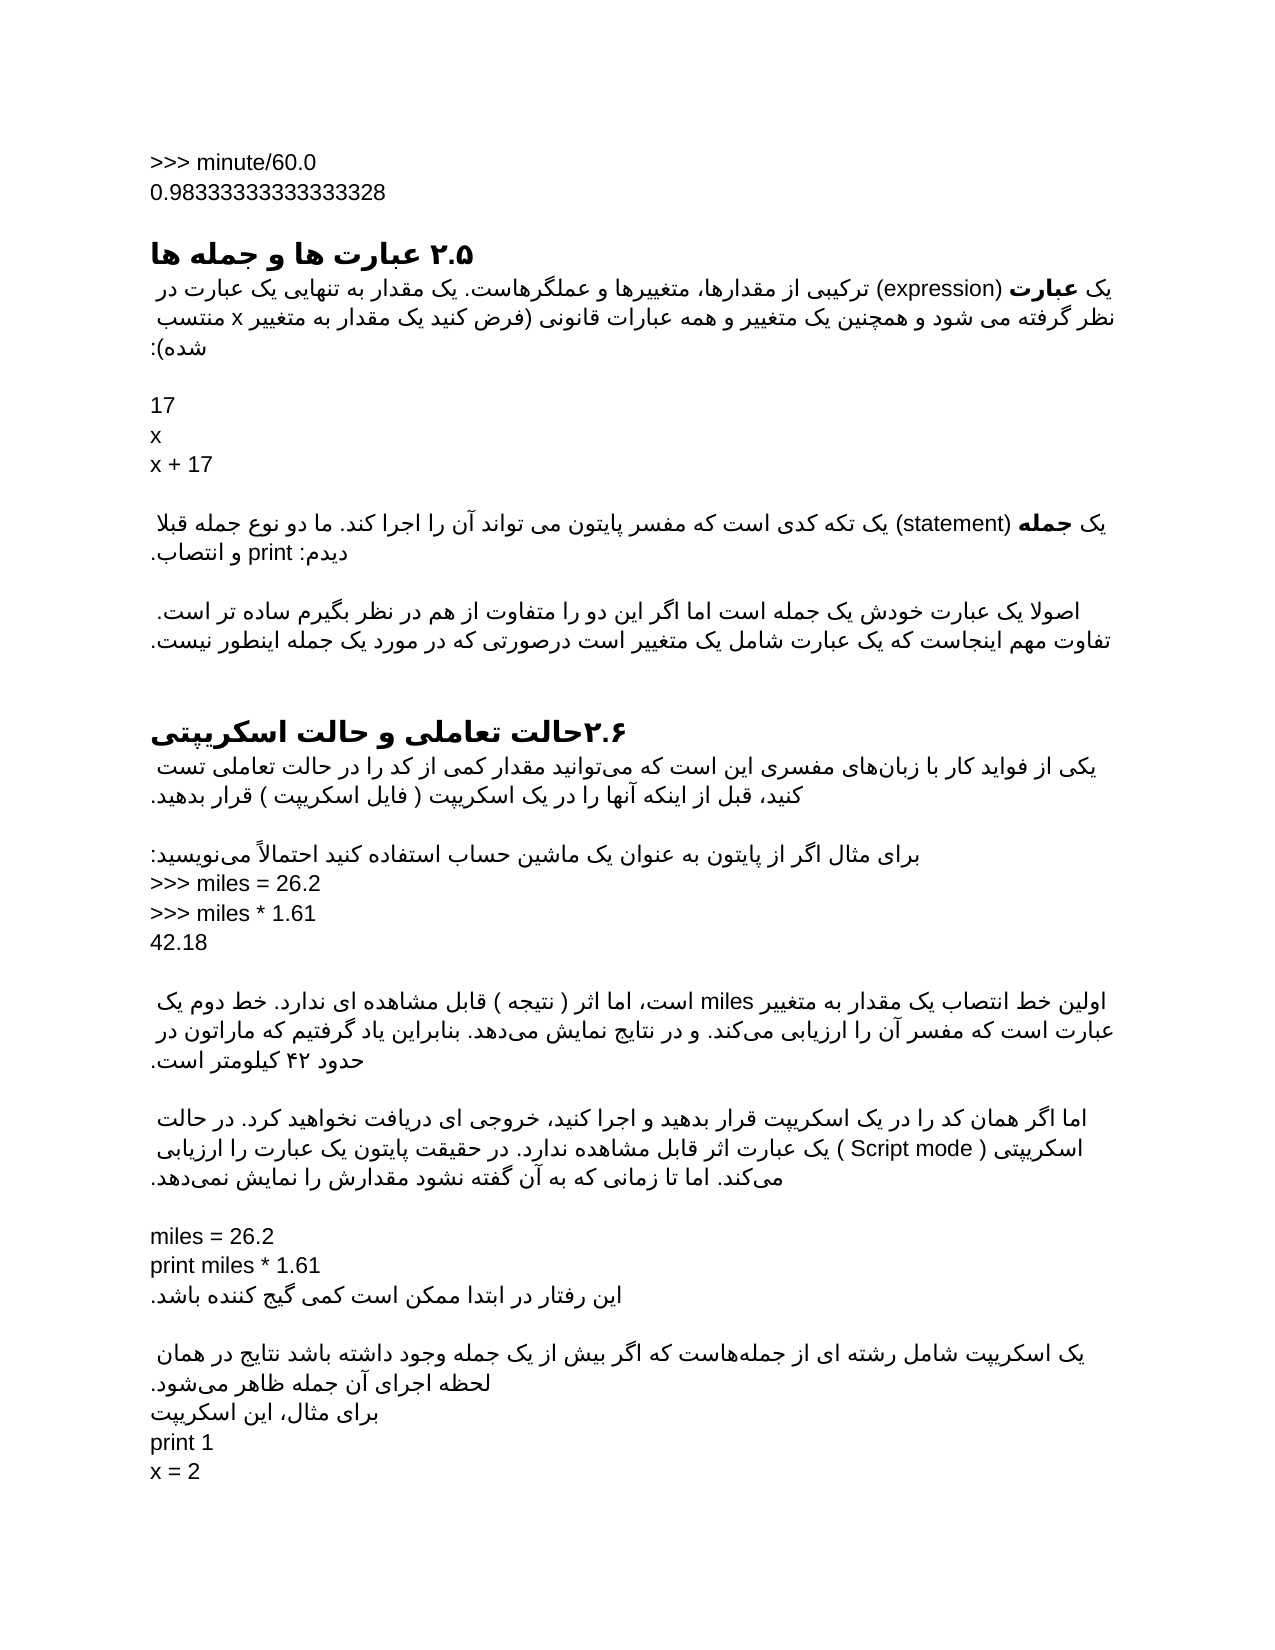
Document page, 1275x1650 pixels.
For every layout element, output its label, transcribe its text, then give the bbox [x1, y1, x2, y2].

text برای مثال، این اسکریپت [150, 1400, 1125, 1425]
text x + 17 [150, 452, 1125, 477]
text یک اسکریپت شامل رشته ای از جمله‌هاست که اگر بیش از یک جمله وجود داشته باشد نتایج در همان لحظه اجرای آن جمله ظاهر می‌شود. [150, 1341, 1125, 1396]
text اصولا یک عبارت خودش یک جمله است اما اگر این دو را متفاوت از هم در نظر بگیرم ساده تر است. تفاوت مهم اینجاست که یک عبارت شامل یک متغییر است درصورتی که در مورد یک جمله اینطور نیست. [150, 599, 1125, 654]
text یکی از فواید کار با زبان‌های مفسری این است که می‌توانید مقدار کمی از کد را در حالت تعاملی تست کنید، قبل از اینکه آنها را در یک اسکریپت ( فایل اسکریپت ) قرار بدهید. [150, 753, 1125, 808]
text 42.18 [150, 930, 1125, 955]
text x = 2 [150, 1458, 1125, 1484]
text یک عبارت (expression) ترکیبی از مقدارها، متغییرها و عملگرهاست. یک مقدار به تنهایی یک عبارت در نظر گرفته می شود و همچنین یک متغییر و همه عبارات قانونی (فرض کنید یک مقدار به متغییر x منتسب شده): [150, 276, 1125, 360]
text یک جمله (statement) یک تکه کدی است که مفسر پایتون می تواند آن را اجرا کند. ما دو نوع جمله قبلا دیدم: print و انتصاب. [150, 511, 1125, 566]
text >>> miles = 26.2 [150, 871, 1125, 897]
text print miles * 1.61 [150, 1253, 1125, 1278]
text ۲.۵ عبارت ها و جمله ها [150, 238, 1125, 271]
text miles = 26.2 [150, 1223, 1125, 1249]
text >>> miles * 1.61 [150, 900, 1125, 926]
text >>> minute/60.0 0.98333333333333328 [150, 150, 1125, 205]
text این رفتار در ابتدا ممکن است کمی گیج کننده باشد. [150, 1282, 1125, 1308]
text اما اگر همان کد را در یک اسکریپت قرار بدهید و اجرا کنید، خروجی ای دریافت نخواهید کرد. در حالت اسکریپتی ( Script mode ) یک عبارت اثر قابل مشاهده ندارد. در حقیقت پایتون یک عبارت را ارزیابی می‌کند. اما تا زمانی که به آن گفته نشود مقدارش را نمایش نمی‌دهد. [150, 1106, 1125, 1190]
text 17 [150, 393, 1125, 419]
text x [150, 422, 1125, 448]
text ۲.۶حالت تعاملی و حالت اسکریپتی [150, 716, 1125, 749]
text برای مثال اگر از پایتون به عنوان یک ماشین حساب استفاده کنید احتمالاً می‌نویسید: [150, 842, 1125, 867]
text print 1 [150, 1429, 1125, 1455]
text اولین خط انتصاب یک مقدار به متغییر miles است، اما اثر ( نتیجه ) قابل مشاهده ای ندارد. خط دوم یک عبارت است که مفسر آن را ارزیابی می‌کند. و در نتایج نمایش می‌دهد. بنابراین یاد گرفتیم که ماراتون در حدود ۴۲ کیلومتر است. [150, 988, 1125, 1073]
